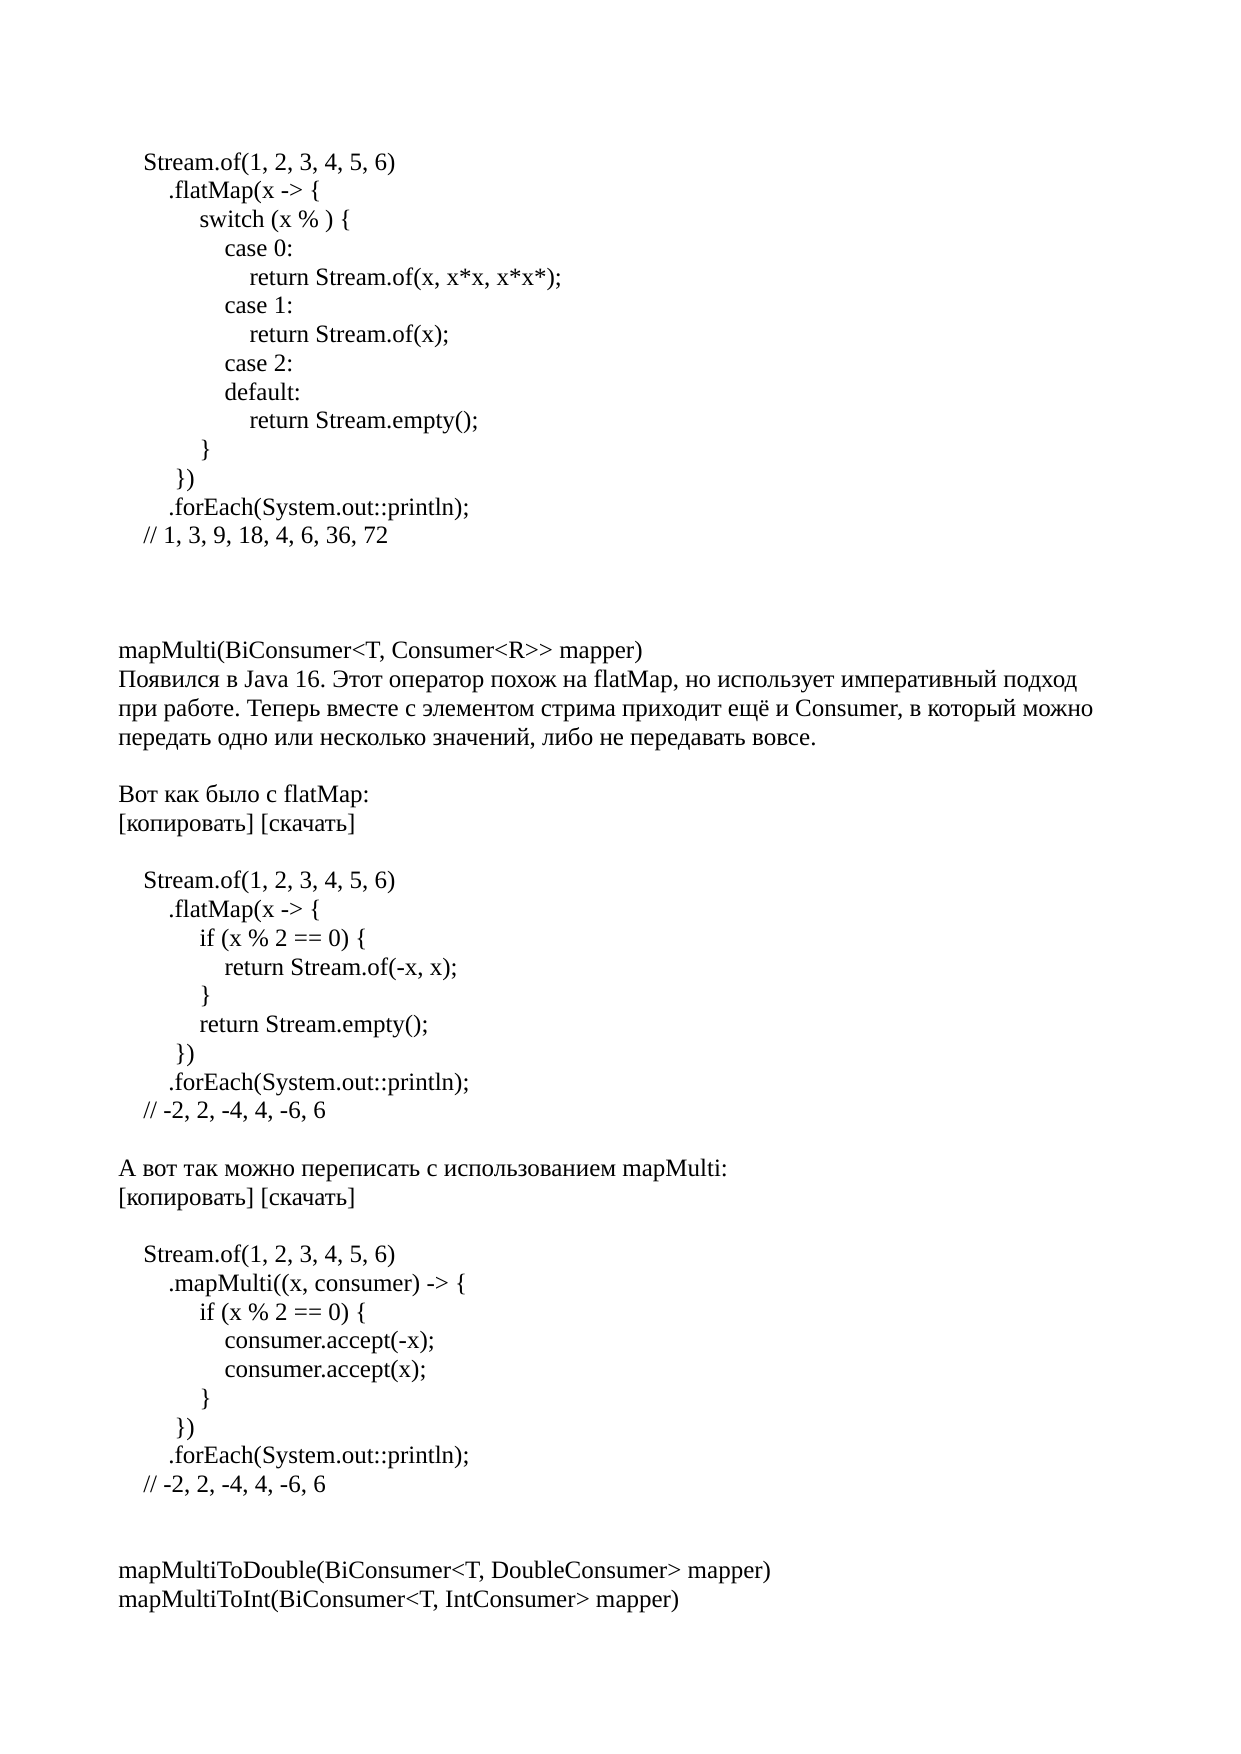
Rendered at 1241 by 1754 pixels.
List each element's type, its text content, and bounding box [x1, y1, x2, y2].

text // -2, 2, -4, 4, -6, 6 [118, 1096, 1122, 1124]
text return Stream.of(-x, x); [118, 952, 1122, 981]
text switch (x % ) { [118, 204, 1122, 233]
text [копировать] [скачать] [118, 1182, 1122, 1211]
text return Stream.of(x, x*x, x*x*); [118, 262, 1122, 291]
text } [118, 434, 1122, 463]
text Stream.of(1, 2, 3, 4, 5, 6) [118, 866, 1122, 894]
text }) [118, 1412, 1122, 1441]
text Stream.of(1, 2, 3, 4, 5, 6) [118, 1239, 1122, 1268]
text consumer.accept(-x); [118, 1326, 1122, 1354]
text // 1, 3, 9, 18, 4, 6, 36, 72 [118, 521, 1122, 549]
text } [118, 981, 1122, 1009]
text if (x % 2 == 0) { [118, 1297, 1122, 1326]
text return Stream.empty(); [118, 1009, 1122, 1038]
text mapMultiToDouble(BiConsumer<T, DoubleConsumer> mapper) [118, 1556, 1122, 1584]
text .flatMap(x -> { [118, 176, 1122, 204]
text А вот так можно переписать с использованием mapMulti: [118, 1153, 1122, 1182]
text [копировать] [скачать] [118, 808, 1122, 837]
text .forEach(System.out::println); [118, 1441, 1122, 1469]
text .forEach(System.out::println); [118, 1067, 1122, 1096]
text return Stream.empty(); [118, 406, 1122, 434]
text }) [118, 463, 1122, 492]
text mapMultiToInt(BiConsumer<T, IntConsumer> mapper) [118, 1584, 1122, 1613]
text .flatMap(x -> { [118, 894, 1122, 923]
text Stream.of(1, 2, 3, 4, 5, 6) [118, 147, 1122, 176]
text consumer.accept(x); [118, 1354, 1122, 1383]
text Вот как было с flatMap: [118, 779, 1122, 808]
text if (x % 2 == 0) { [118, 923, 1122, 952]
text default: [118, 377, 1122, 406]
text case 2: [118, 348, 1122, 377]
text } [118, 1383, 1122, 1412]
text case 1: [118, 291, 1122, 319]
text // -2, 2, -4, 4, -6, 6 [118, 1469, 1122, 1498]
text mapMulti(BiConsumer<T, Consumer<R>> mapper) [118, 636, 1122, 664]
text case 0: [118, 233, 1122, 262]
text Появился в Java 16. Этот оператор похож на flatMap, но использует императивный подход при работе. Теперь вместе с элементом стрима приходит ещё и Consumer, в который можно передать одно или несколько значений, либо не передавать вовсе. [118, 664, 1122, 751]
text .forEach(System.out::println); [118, 492, 1122, 521]
text .mapMulti((x, consumer) -> { [118, 1268, 1122, 1297]
text }) [118, 1038, 1122, 1067]
text return Stream.of(x); [118, 319, 1122, 348]
